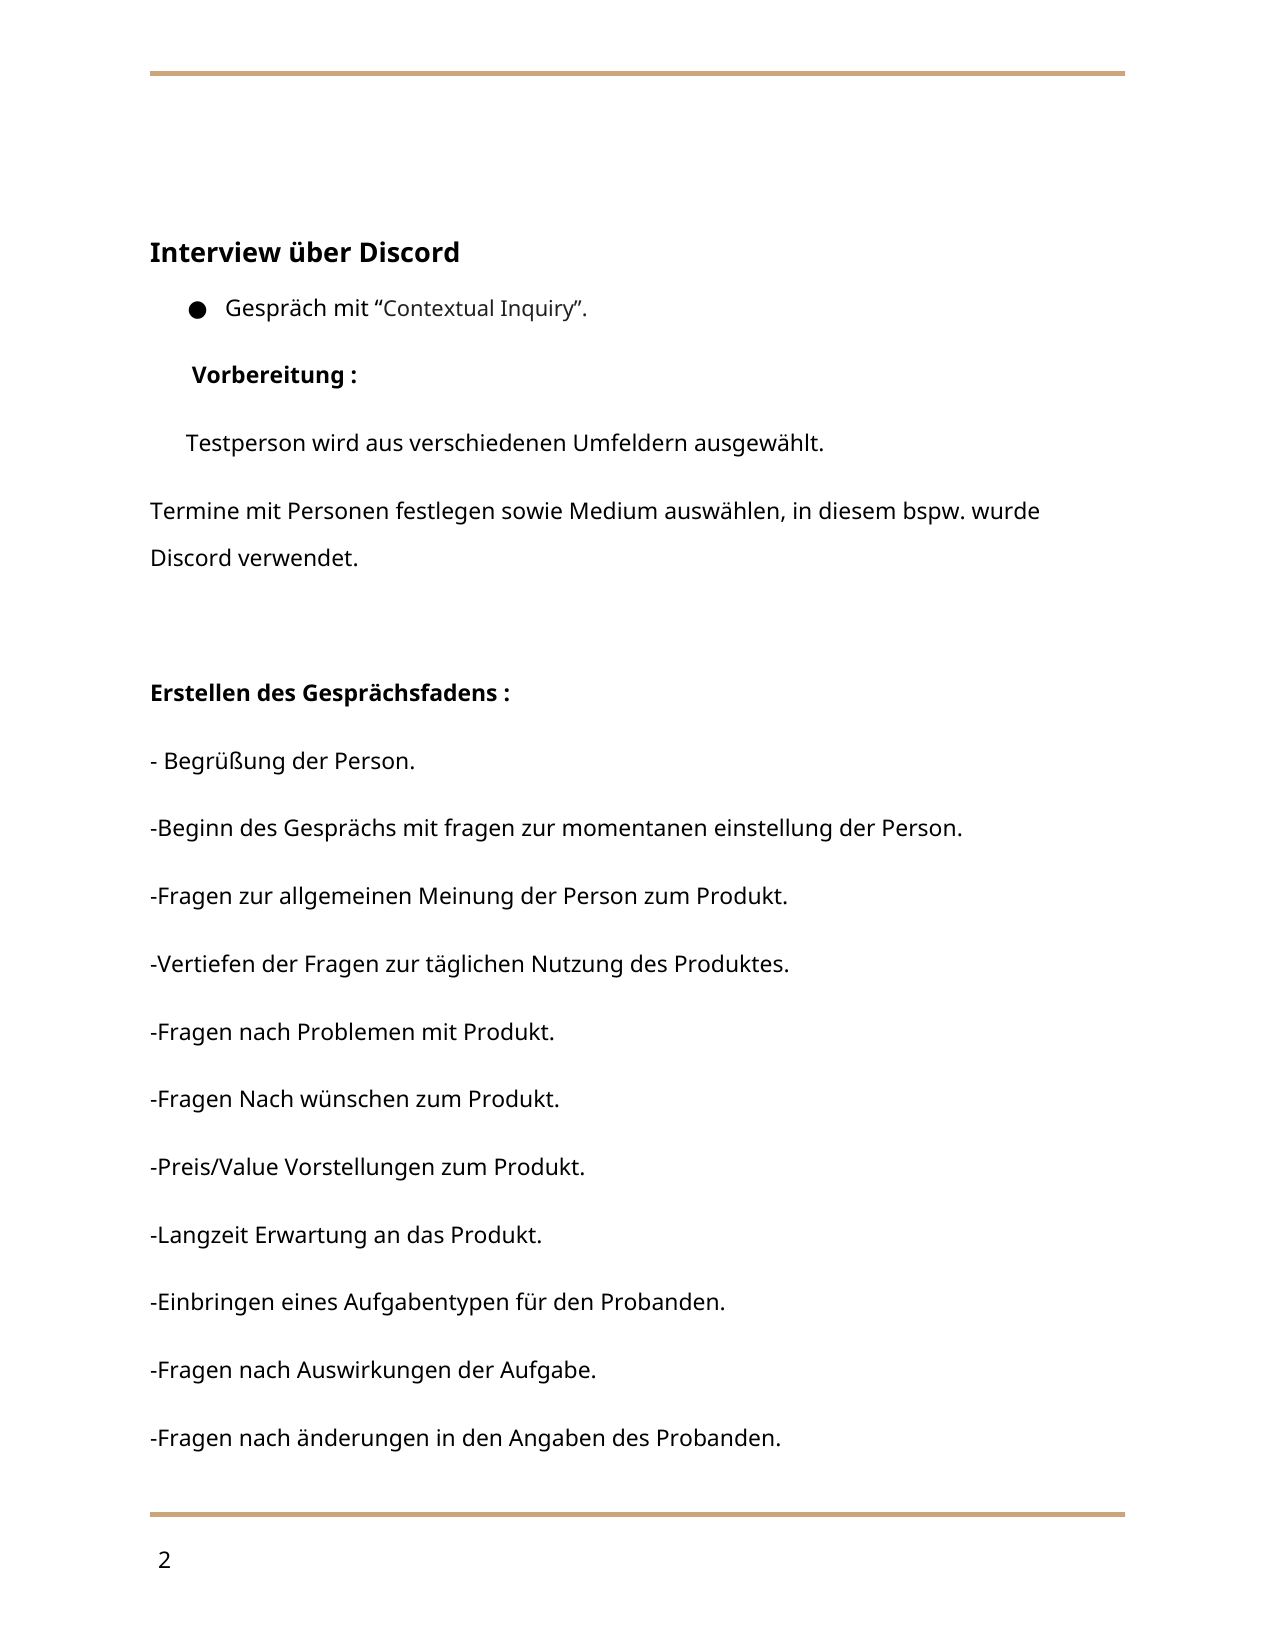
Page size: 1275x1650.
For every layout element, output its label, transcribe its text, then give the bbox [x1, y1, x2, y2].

text -Langzeit Erwartung an das Produkt. [150, 1218, 1125, 1250]
text Termine mit Personen festlegen sowie Medium auswählen, in diesem bspw. wurde Discord verwendet. [150, 494, 1125, 573]
text Testperson wird aus verschiedenen Umfeldern ausgewählt. [150, 427, 1125, 458]
text -Fragen nach änderungen in den Angaben des Probanden. [150, 1422, 1125, 1453]
text -Preis/Value Vorstellungen zum Produkt. [150, 1151, 1125, 1182]
text -Fragen Nach wünschen zum Produkt. [150, 1083, 1125, 1114]
text - Begrüßung der Person. [150, 744, 1125, 776]
picture [150, 71, 1125, 76]
subtitle Interview über Discord [150, 234, 1125, 271]
text -Einbringen eines Aufgabentypen für den Probanden. [150, 1286, 1125, 1317]
text Vorbereitung : [150, 359, 1125, 390]
picture [150, 1512, 1125, 1517]
list Gespräch mit “Contextual Inquiry”. [187, 291, 1125, 323]
text -Beginn des Gesprächs mit fragen zur momentanen einstellung der Person. [150, 812, 1125, 843]
text -Fragen nach Auswirkungen der Aufgabe. [150, 1354, 1125, 1385]
text -Fragen nach Problemen mit Produkt. [150, 1015, 1125, 1047]
text -Fragen zur allgemeinen Meinung der Person zum Produkt. [150, 880, 1125, 911]
text Erstellen des Gesprächsfadens : [150, 677, 1125, 708]
text -Vertiefen der Fragen zur täglichen Nutzung des Produktes. [150, 948, 1125, 979]
